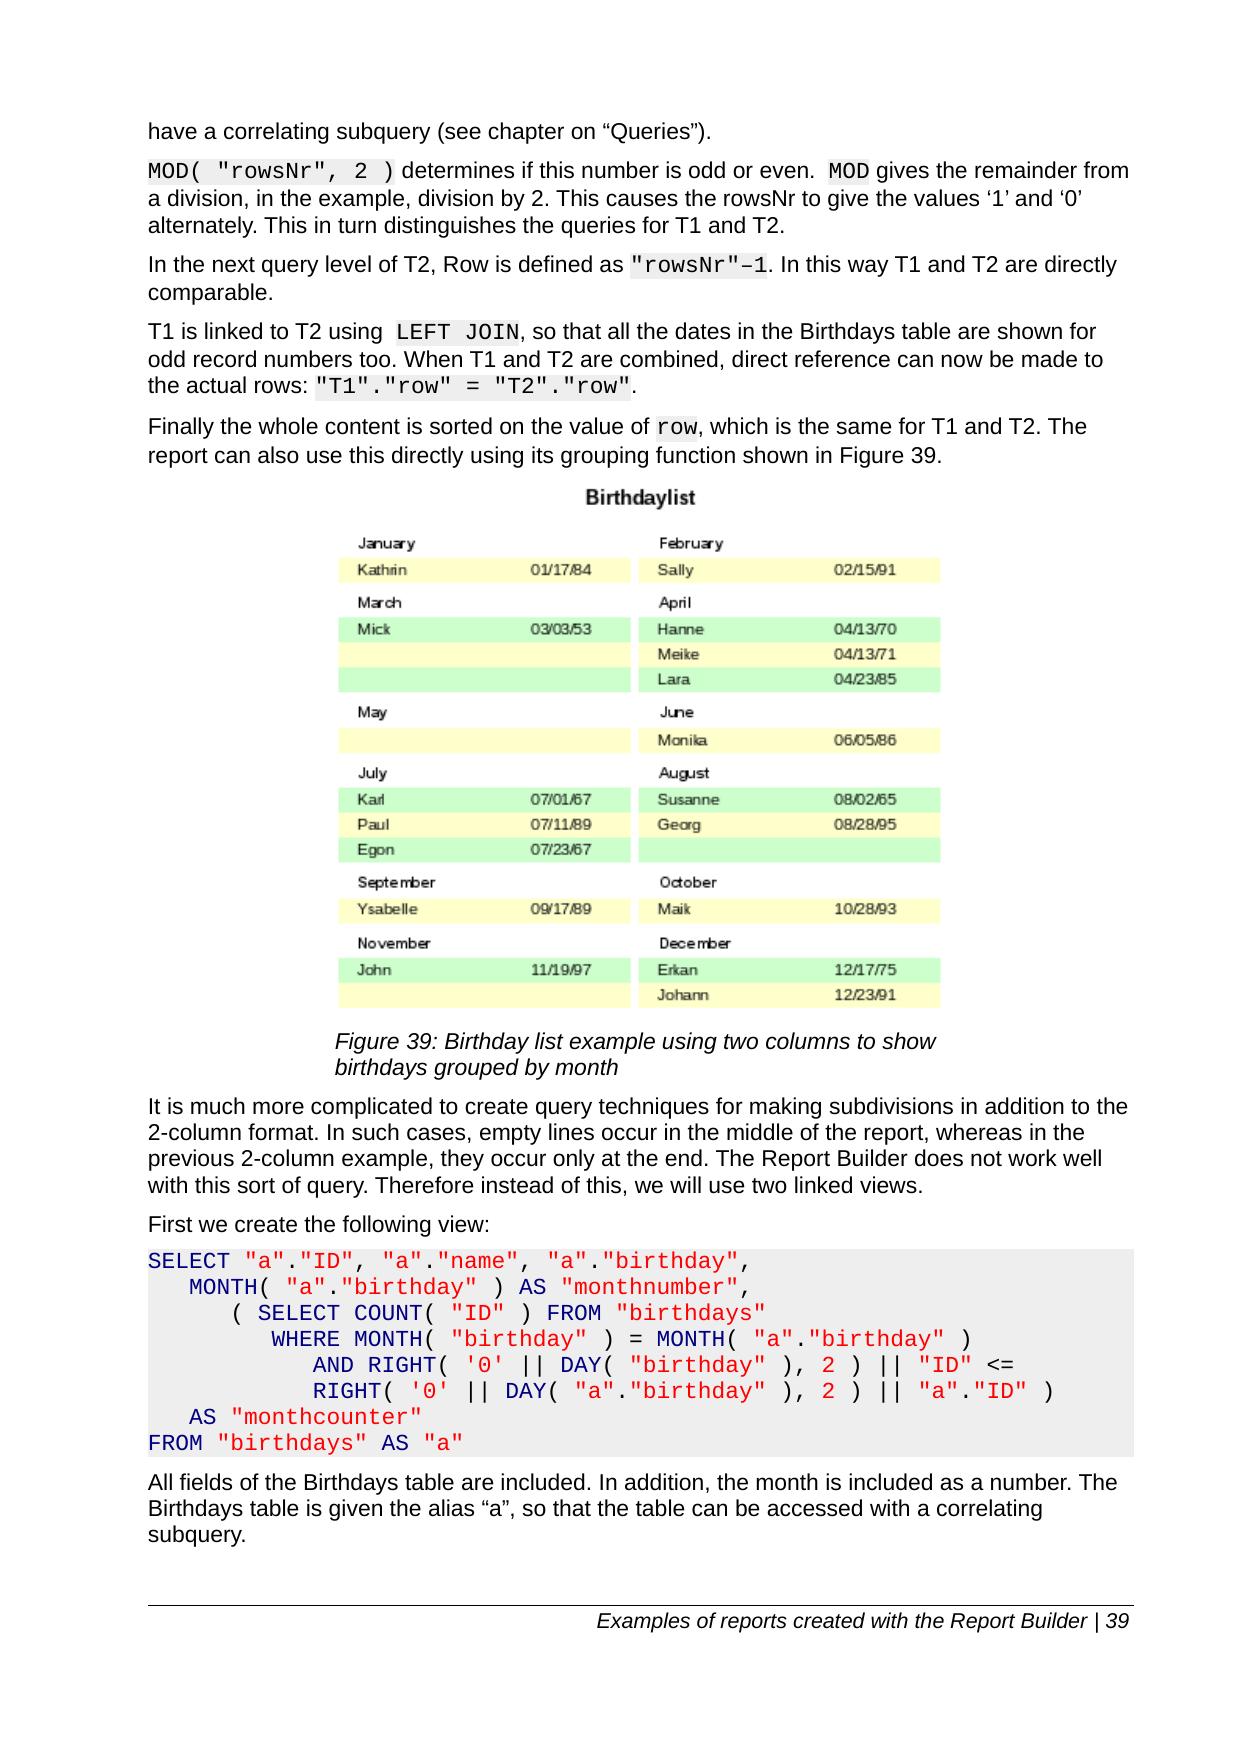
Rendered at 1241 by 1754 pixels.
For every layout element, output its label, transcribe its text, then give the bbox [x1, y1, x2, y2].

text It is much more complicated to create query techniques for making subdivisions in addition to the 2-column format. In such cases, empty lines occur in the middle of the report, whereas in the previous 2-column example, they occur only at the end. The Report Builder does not work well with this sort of query. Therefore instead of this, we will use two linked views. [148, 1093, 1134, 1198]
text have a correlating subquery (see chapter on “Queries”). [148, 118, 1134, 144]
text T1 is linked to T2 using LEFT JOIN, so that all the dates in the Birthdays table are shown for odd record numbers too. When T1 and T2 are combined, direct reference can now be made to the actual rows: "T1"."row" = "T2"."row". [148, 318, 1134, 401]
text First we create the following view: [148, 1211, 1134, 1237]
text SELECT "a"."ID", "a"."name", "a"."birthday", MONTH( "a"."birthday" ) AS "monthnumber", ( SELECT COUNT( "ID" ) FROM "birthdays" WHERE MONTH( "birthday" ) = MONTH( "a"."birthday" ) AND RIGHT( '0' || DAY( "birthday" ), 2 ) || "ID" <= RIGHT( '0' || DAY( "a"."birthday" ), 2 ) || "a"."ID" ) AS "monthcounter" FROM "birthdays" AS "a" [148, 1249, 1134, 1457]
text In the next query level of T2, Row is defined as "rowsNr"–1. In this way T1 and T2 are directly comparable. [148, 251, 1134, 305]
text Figure 39: Birthday list example using two columns to show birthdays grouped by month [334, 1028, 947, 1081]
picture [334, 480, 947, 1016]
text All fields of the Birthdays table are included. In addition, the month is included as a number. The Birthdays table is given the alias “a”, so that the table can be accessed with a correlating subquery. [148, 1469, 1134, 1548]
text Finally the whole content is sorted on the value of row, which is the same for T1 and T2. The report can also use this directly using its grouping function shown in Figure 39. [148, 413, 1134, 468]
text MOD( "rowsNr", 2 ) determines if this number is odd or even. MOD gives the remainder from a division, in the example, division by 2. This causes the rowsNr to give the values ‘1’ and ‘0’ alternately. This in turn distinguishes the queries for T1 and T2. [148, 157, 1134, 238]
